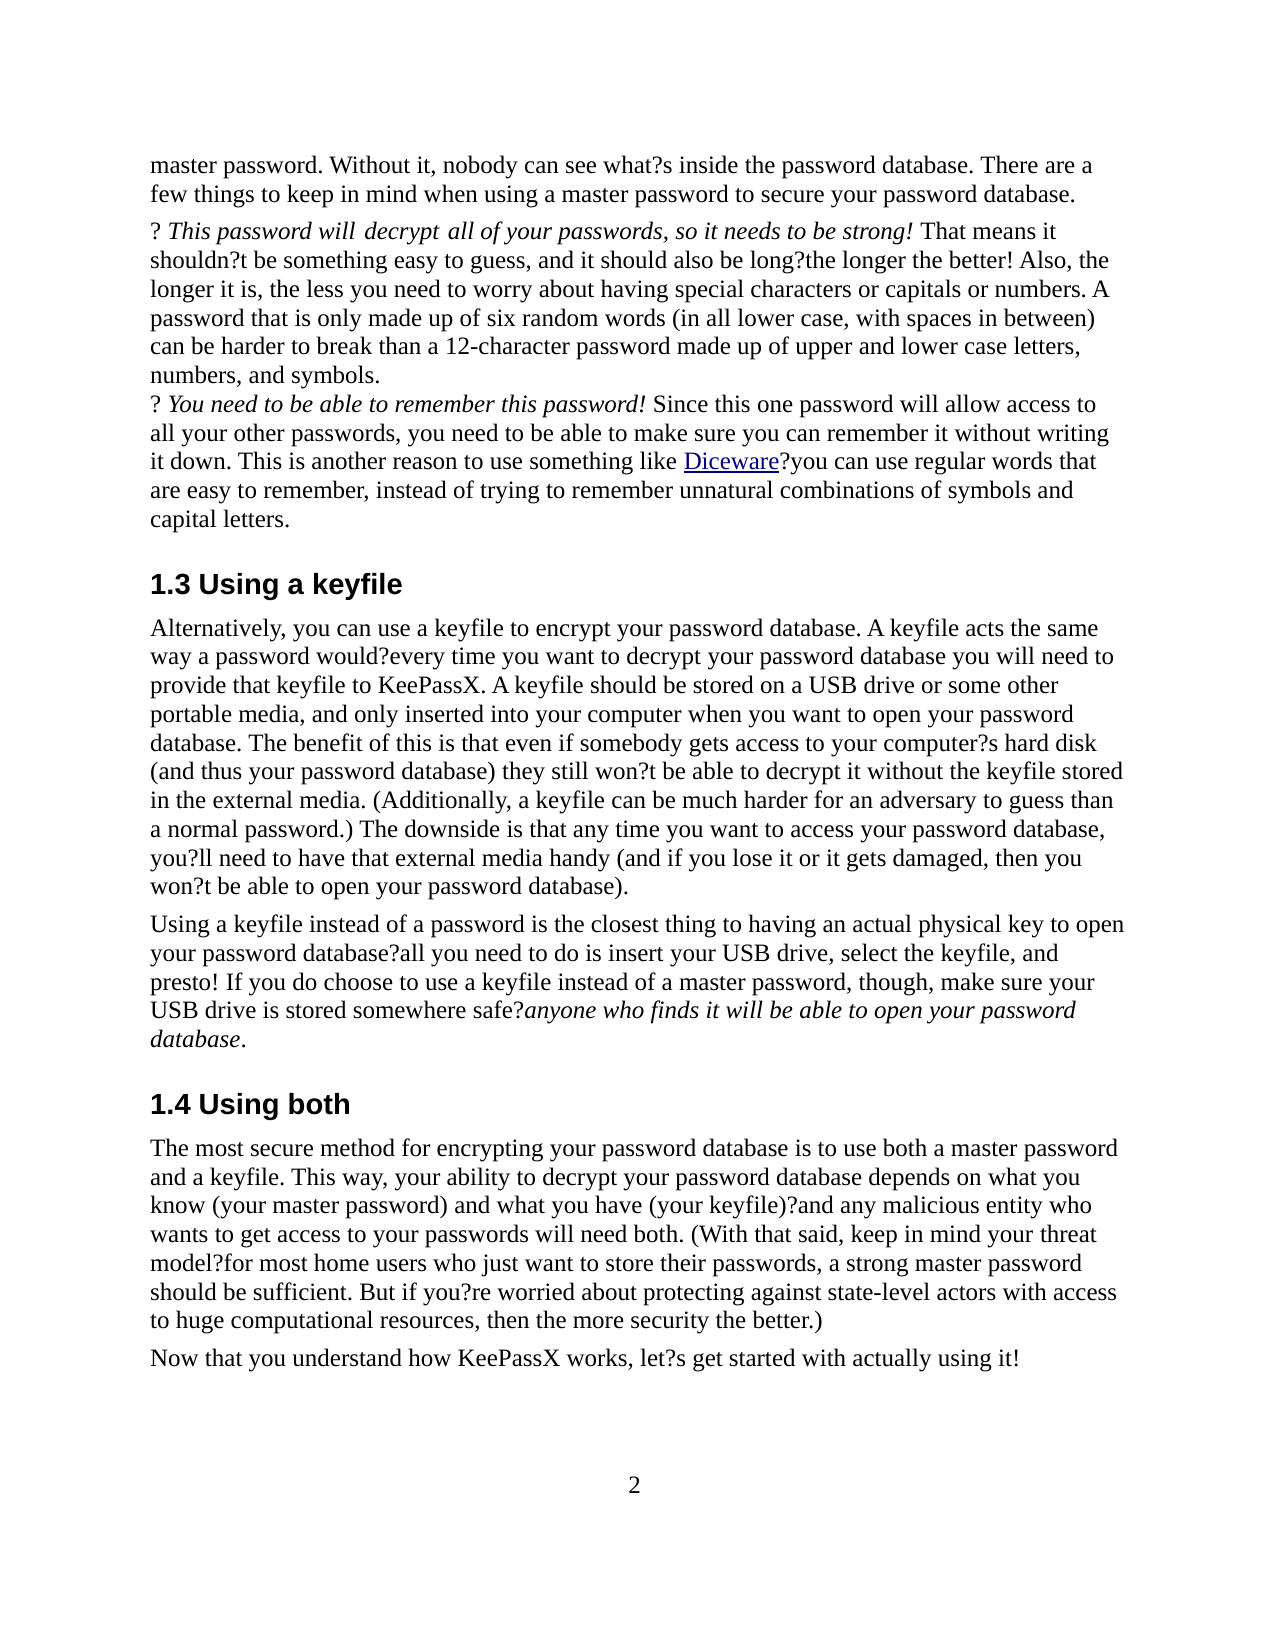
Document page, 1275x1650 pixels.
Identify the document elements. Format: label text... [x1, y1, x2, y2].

subtitle 1.4 Using both [150, 1087, 1125, 1120]
text Now that you understand how KeePassX works, let?s get started with actually using it! [150, 1343, 1125, 1372]
subtitle 1.3 Using a keyfile [150, 567, 1125, 600]
text master password. Without it, nobody can see what?s inside the password database. There are a few things to keep in mind when using a master password to secure your password database. [150, 150, 1125, 207]
text The most secure method for encrypting your password database is to use both a master password and a keyfile. This way, your ability to decrypt your password database depends on what you know (your master password) and what you have (your keyfile)?and any malicious entity who wants to get access to your passwords will need both. (With that said, keep in mind your threat model?for most home users who just want to store their passwords, a strong master password should be sufficient. But if you?re worried about protecting against state-level actors with access to huge computational resources, then the more security the better.) [150, 1133, 1125, 1334]
text ? This password will decrypt all of your passwords, so it needs to be strong! That means it shouldn?t be something easy to guess, and it should also be long?the longer the better! Also, the longer it is, the less you need to worry about having special characters or capitals or numbers. A password that is only made up of six random words (in all lower case, with spaces in between) can be harder to break than a 12-character password made up of upper and lower case letters, numbers, and symbols. ? You need to be able to remember this password! Since this one password will allow access to all your other passwords, you need to be able to make sure you can remember it without writing it down. This is another reason to use something like Diceware?you can use regular words that are easy to remember, instead of trying to remember unnatural combinations of symbols and capital letters. [150, 216, 1125, 533]
text Alternatively, you can use a keyfile to encrypt your password database. A keyfile acts the same way a password would?every time you want to decrypt your password database you will need to provide that keyfile to KeePassX. A keyfile should be stored on a USB drive or some other portable media, and only inserted into your computer when you want to open your password database. The benefit of this is that even if somebody gets access to your computer?s hard disk (and thus your password database) they still won?t be able to decrypt it without the keyfile stored in the external media. (Additionally, a keyfile can be much harder for an adversary to guess than a normal password.) The downside is that any time you want to access your password database, you?ll need to have that external media handy (and if you lose it or it gets damaged, then you won?t be able to open your password database). [150, 613, 1125, 900]
text Using a keyfile instead of a password is the closest thing to having an actual physical key to open your password database?all you need to do is insert your USB drive, select the keyfile, and presto! If you do choose to use a keyfile instead of a master password, though, make sure your USB drive is stored somewhere safe?anyone who finds it will be able to open your password database. [150, 909, 1125, 1053]
